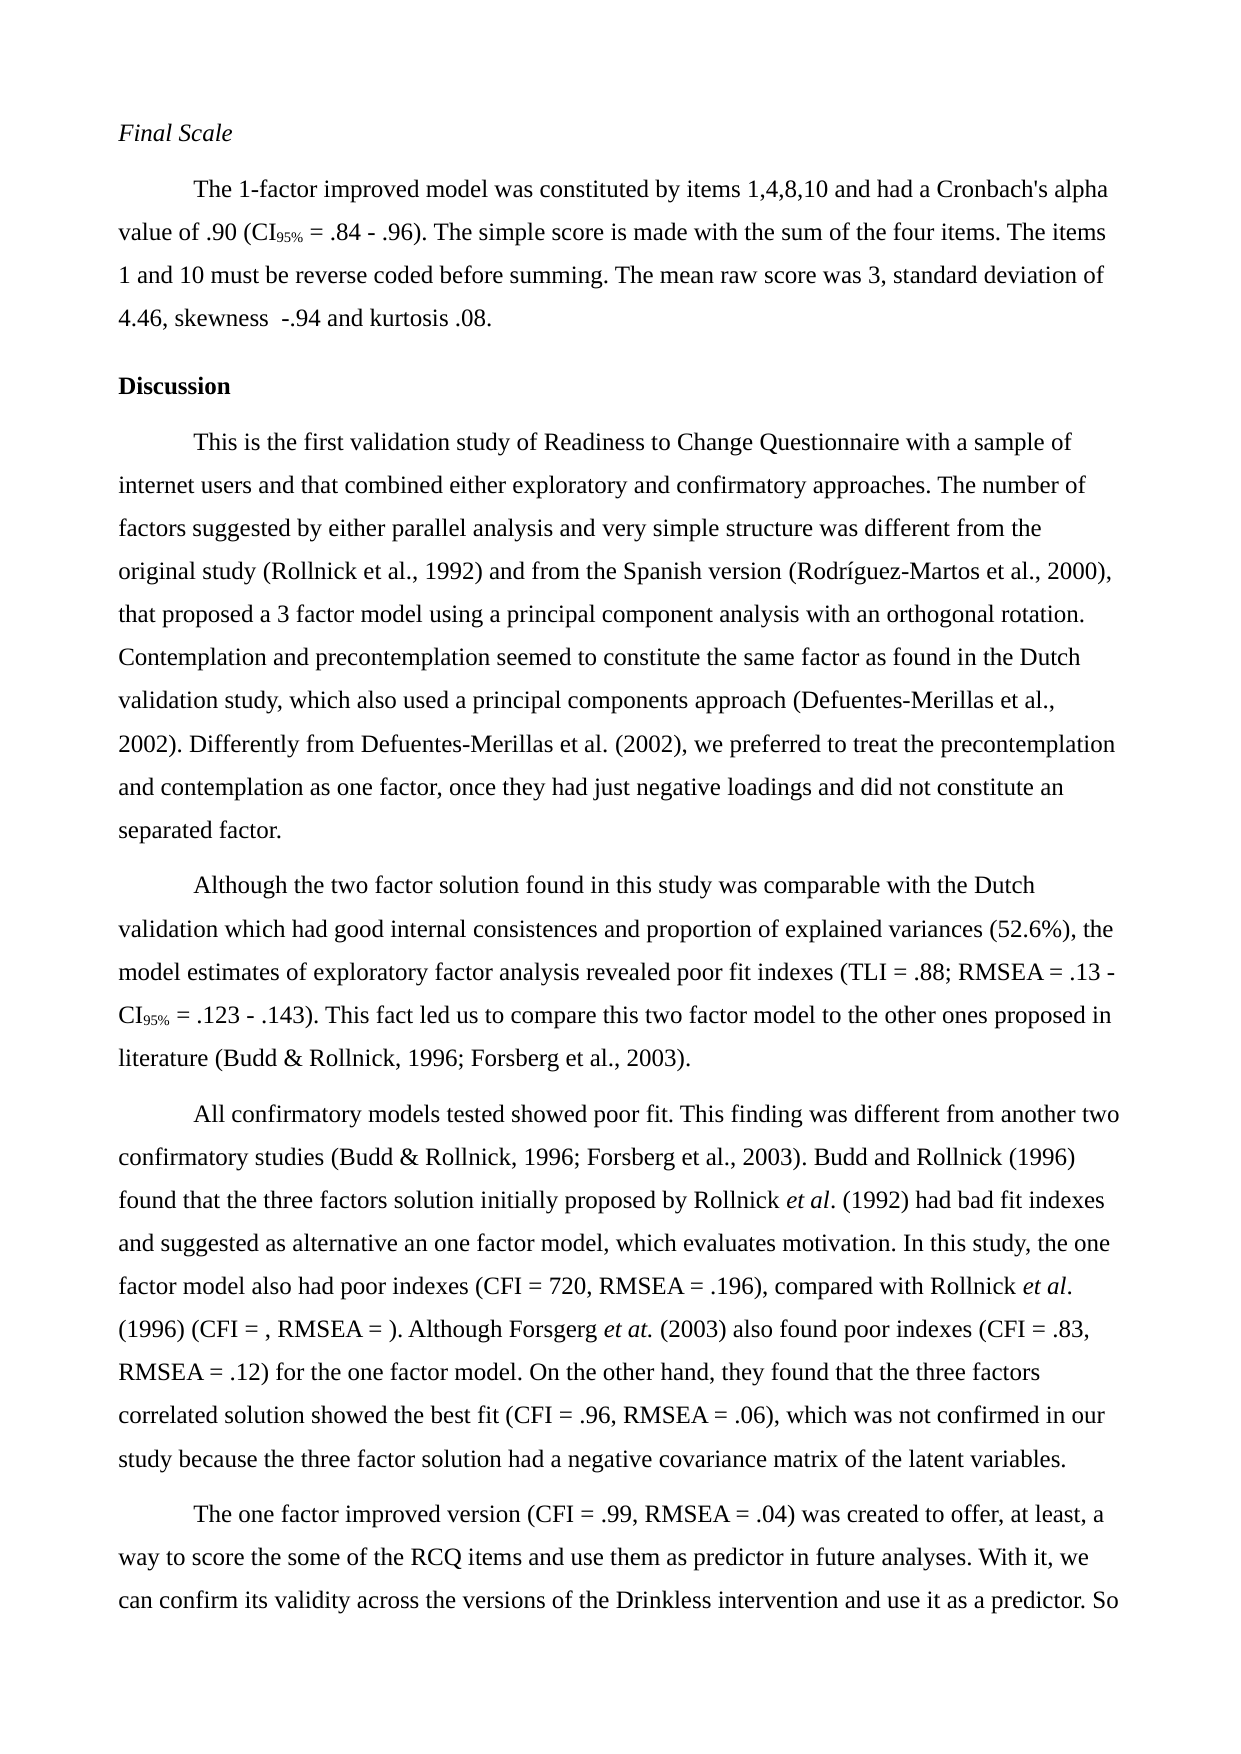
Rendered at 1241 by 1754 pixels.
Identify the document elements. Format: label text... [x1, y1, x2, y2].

text This is the first validation study of Readiness to Change Questionnaire with a sample of internet users and that combined either exploratory and confirmatory approaches. The number of factors suggested by either parallel analysis and very simple structure was different from the original study (Rollnick et al., 1992) and from the Spanish version (Rodríguez-Martos et al., 2000), that proposed a 3 factor model using a principal component analysis with an orthogonal rotation. Contemplation and precontemplation seemed to constitute the same factor as found in the Dutch validation study, which also used a principal components approach (Defuentes-Merillas et al., 2002). Differently from Defuentes-Merillas et al. (2002), we preferred to treat the precontemplation and contemplation as one factor, once they had just negative loadings and did not constitute an separated factor. [118, 427, 1122, 844]
subtitle Final Scale [118, 118, 1122, 147]
text The one factor improved version (CFI = .99, RMSEA = .04) was created to offer, at least, a way to score the some of the RCQ items and use them as predictor in future analyses. With it, we can confirm its validity across the versions of the Drinkless intervention and use it as a predictor. So [118, 1499, 1122, 1614]
text Although the two factor solution found in this study was comparable with the Dutch validation which had good internal consistences and proportion of explained variances (52.6%), the model estimates of exploratory factor analysis revealed poor fit indexes (TLI = .88; RMSEA = .13 - CI95% = .123 - .143). This fact led us to compare this two factor model to the other ones proposed in literature (Budd & Rollnick, 1996; Forsberg et al., 2003). [118, 871, 1122, 1072]
text All confirmatory models tested showed poor fit. This finding was different from another two confirmatory studies (Budd & Rollnick, 1996; Forsberg et al., 2003). Budd and Rollnick (1996) found that the three factors solution initially proposed by Rollnick et al. (1992) had bad fit indexes and suggested as alternative an one factor model, which evaluates motivation. In this study, the one factor model also had poor indexes (CFI = 720, RMSEA = .196), compared with Rollnick et al. (1996) (CFI = , RMSEA = ). Although Forsgerg et at. (2003) also found poor indexes (CFI = .83, RMSEA = .12) for the one factor model. On the other hand, they found that the three factors correlated solution showed the best fit (CFI = .96, RMSEA = .06), which was not confirmed in our study because the three factor solution had a negative covariance matrix of the latent variables. [118, 1099, 1122, 1472]
text The 1-factor improved model was constituted by items 1,4,8,10 and had a Cronbach's alpha value of .90 (CI95% = .84 - .96). The simple score is made with the sum of the four items. The items 1 and 10 must be reverse coded before summing. The mean raw score was 3, standard deviation of 4.46, skewness -.94 and kurtosis .08. [118, 174, 1122, 332]
subtitle Discussion [118, 371, 1122, 400]
